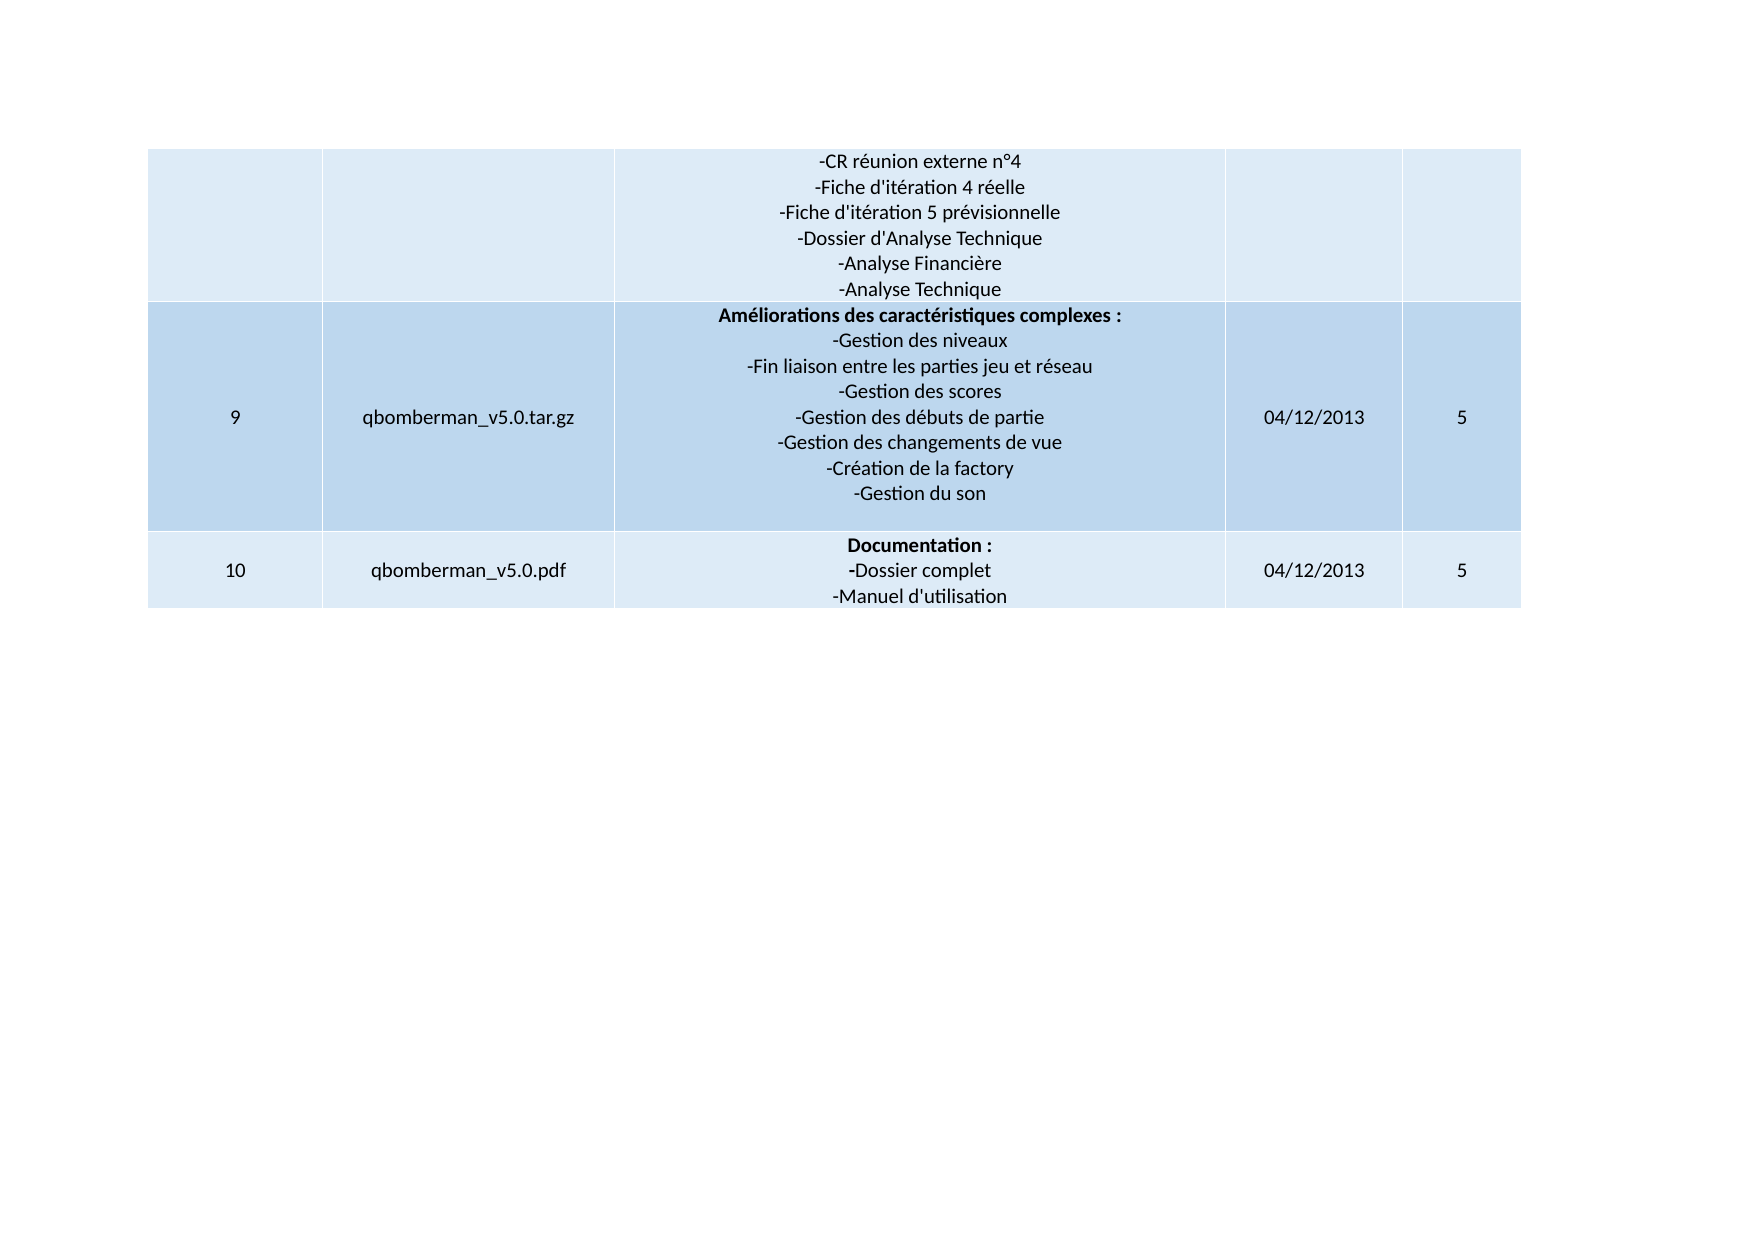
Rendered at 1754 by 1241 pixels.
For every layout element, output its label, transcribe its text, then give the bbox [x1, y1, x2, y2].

table_cell Documentation : -Dossier complet -Manuel d'utilisation [615, 532, 1225, 608]
table_cell -CR réunion externe n°4 -Fiche d'itération 4 réelle -Fiche d'itération 5 prévisionnelle -Dossier d'Analyse Technique -Analyse Financière -Analyse Technique [615, 149, 1225, 301]
table_cell Améliorations des caractéristiques complexes : -Gestion des niveaux -Fin liaison entre les parties jeu et réseau -Gestion des scores -Gestion des débuts de partie -Gestion des changements de vue -Création de la factory -Gestion du son [615, 302, 1225, 531]
table_cell 5 [1403, 302, 1521, 531]
table_cell [1403, 149, 1521, 301]
table_cell 9 [148, 302, 322, 531]
table_cell [148, 149, 322, 301]
table_cell 04/12/2013 [1226, 532, 1402, 608]
table_cell [323, 149, 614, 301]
table_cell [1226, 149, 1402, 301]
table_cell 5 [1403, 532, 1521, 608]
table_cell 10 [148, 532, 322, 608]
table_cell qbomberman_v5.0.tar.gz [323, 302, 614, 531]
table_cell qbomberman_v5.0.pdf [323, 532, 614, 608]
table_cell 04/12/2013 [1226, 302, 1402, 531]
